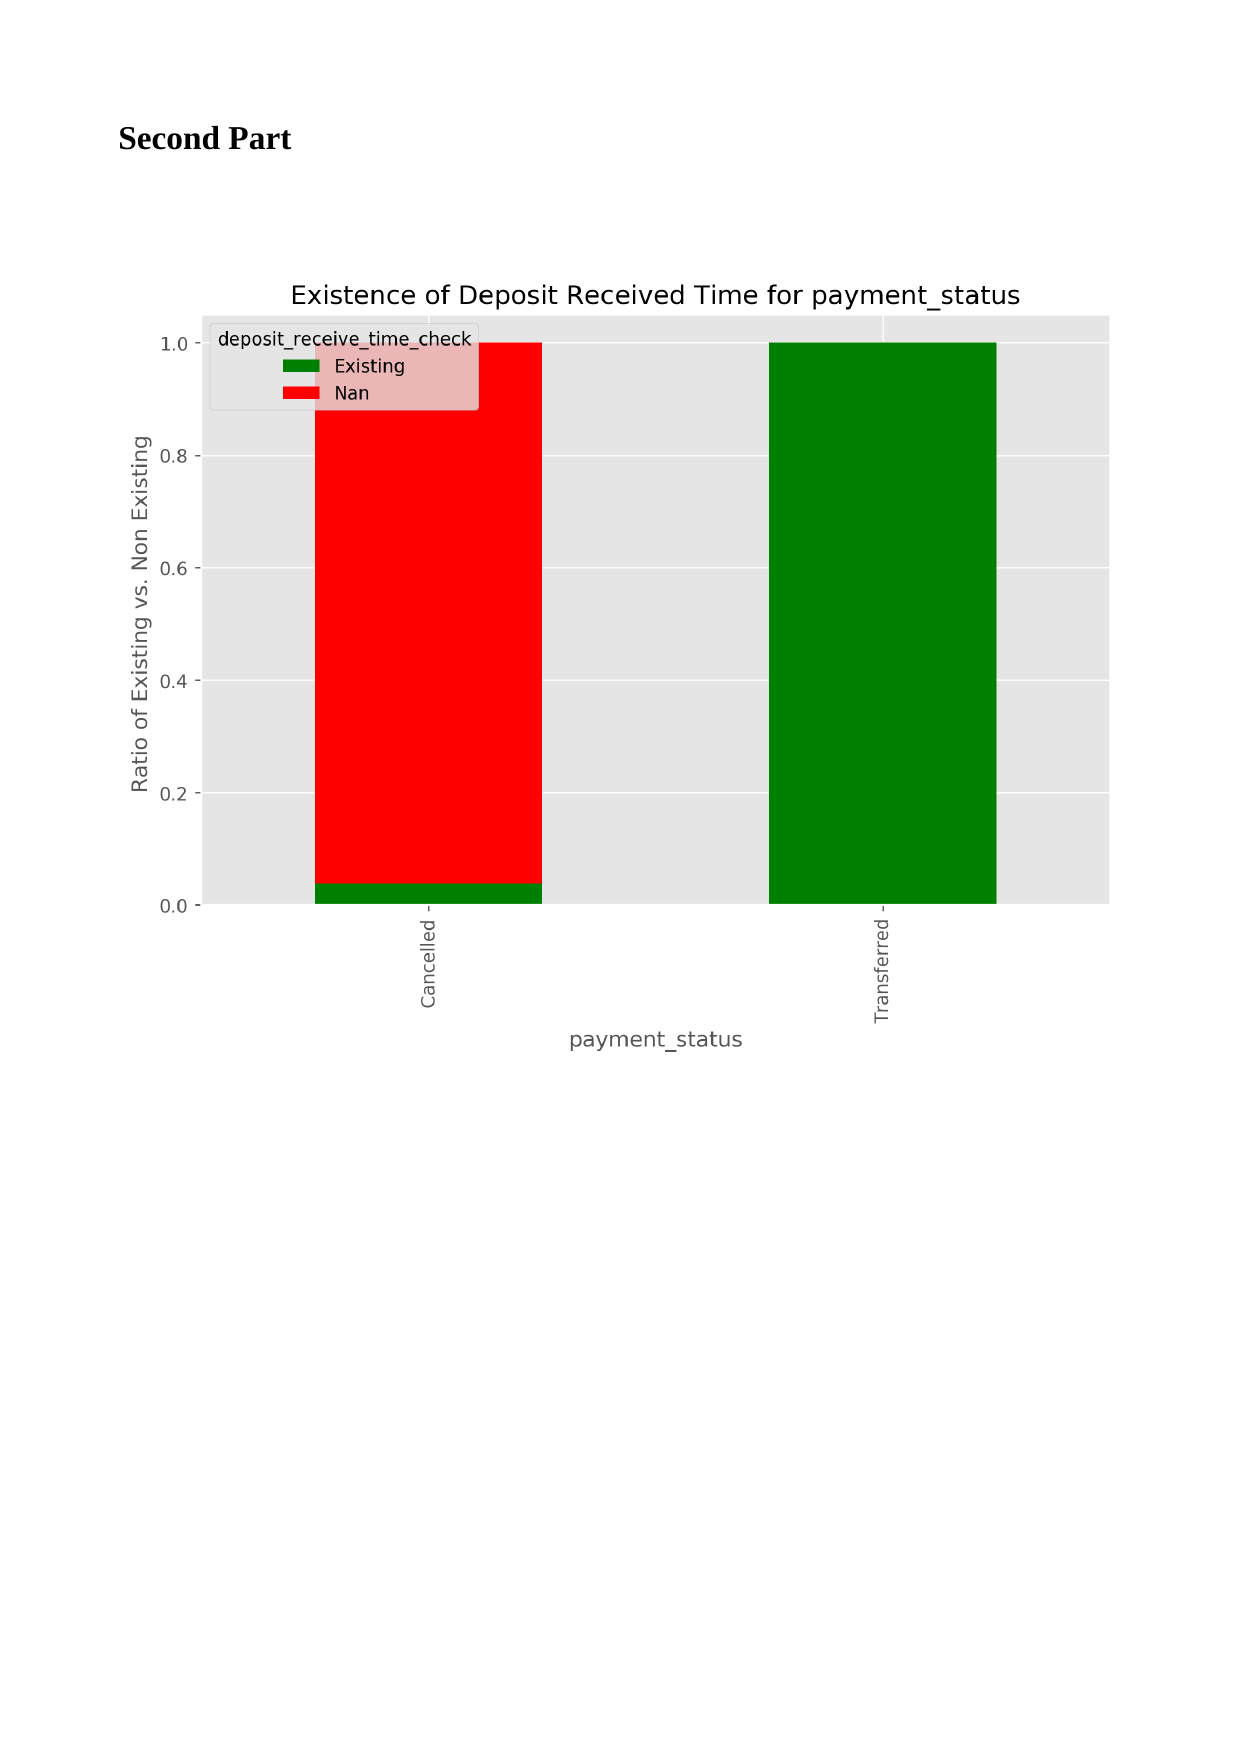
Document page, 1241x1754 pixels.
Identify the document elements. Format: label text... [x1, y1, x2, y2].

picture [118, 271, 1123, 1064]
text Second Part [118, 118, 1122, 156]
